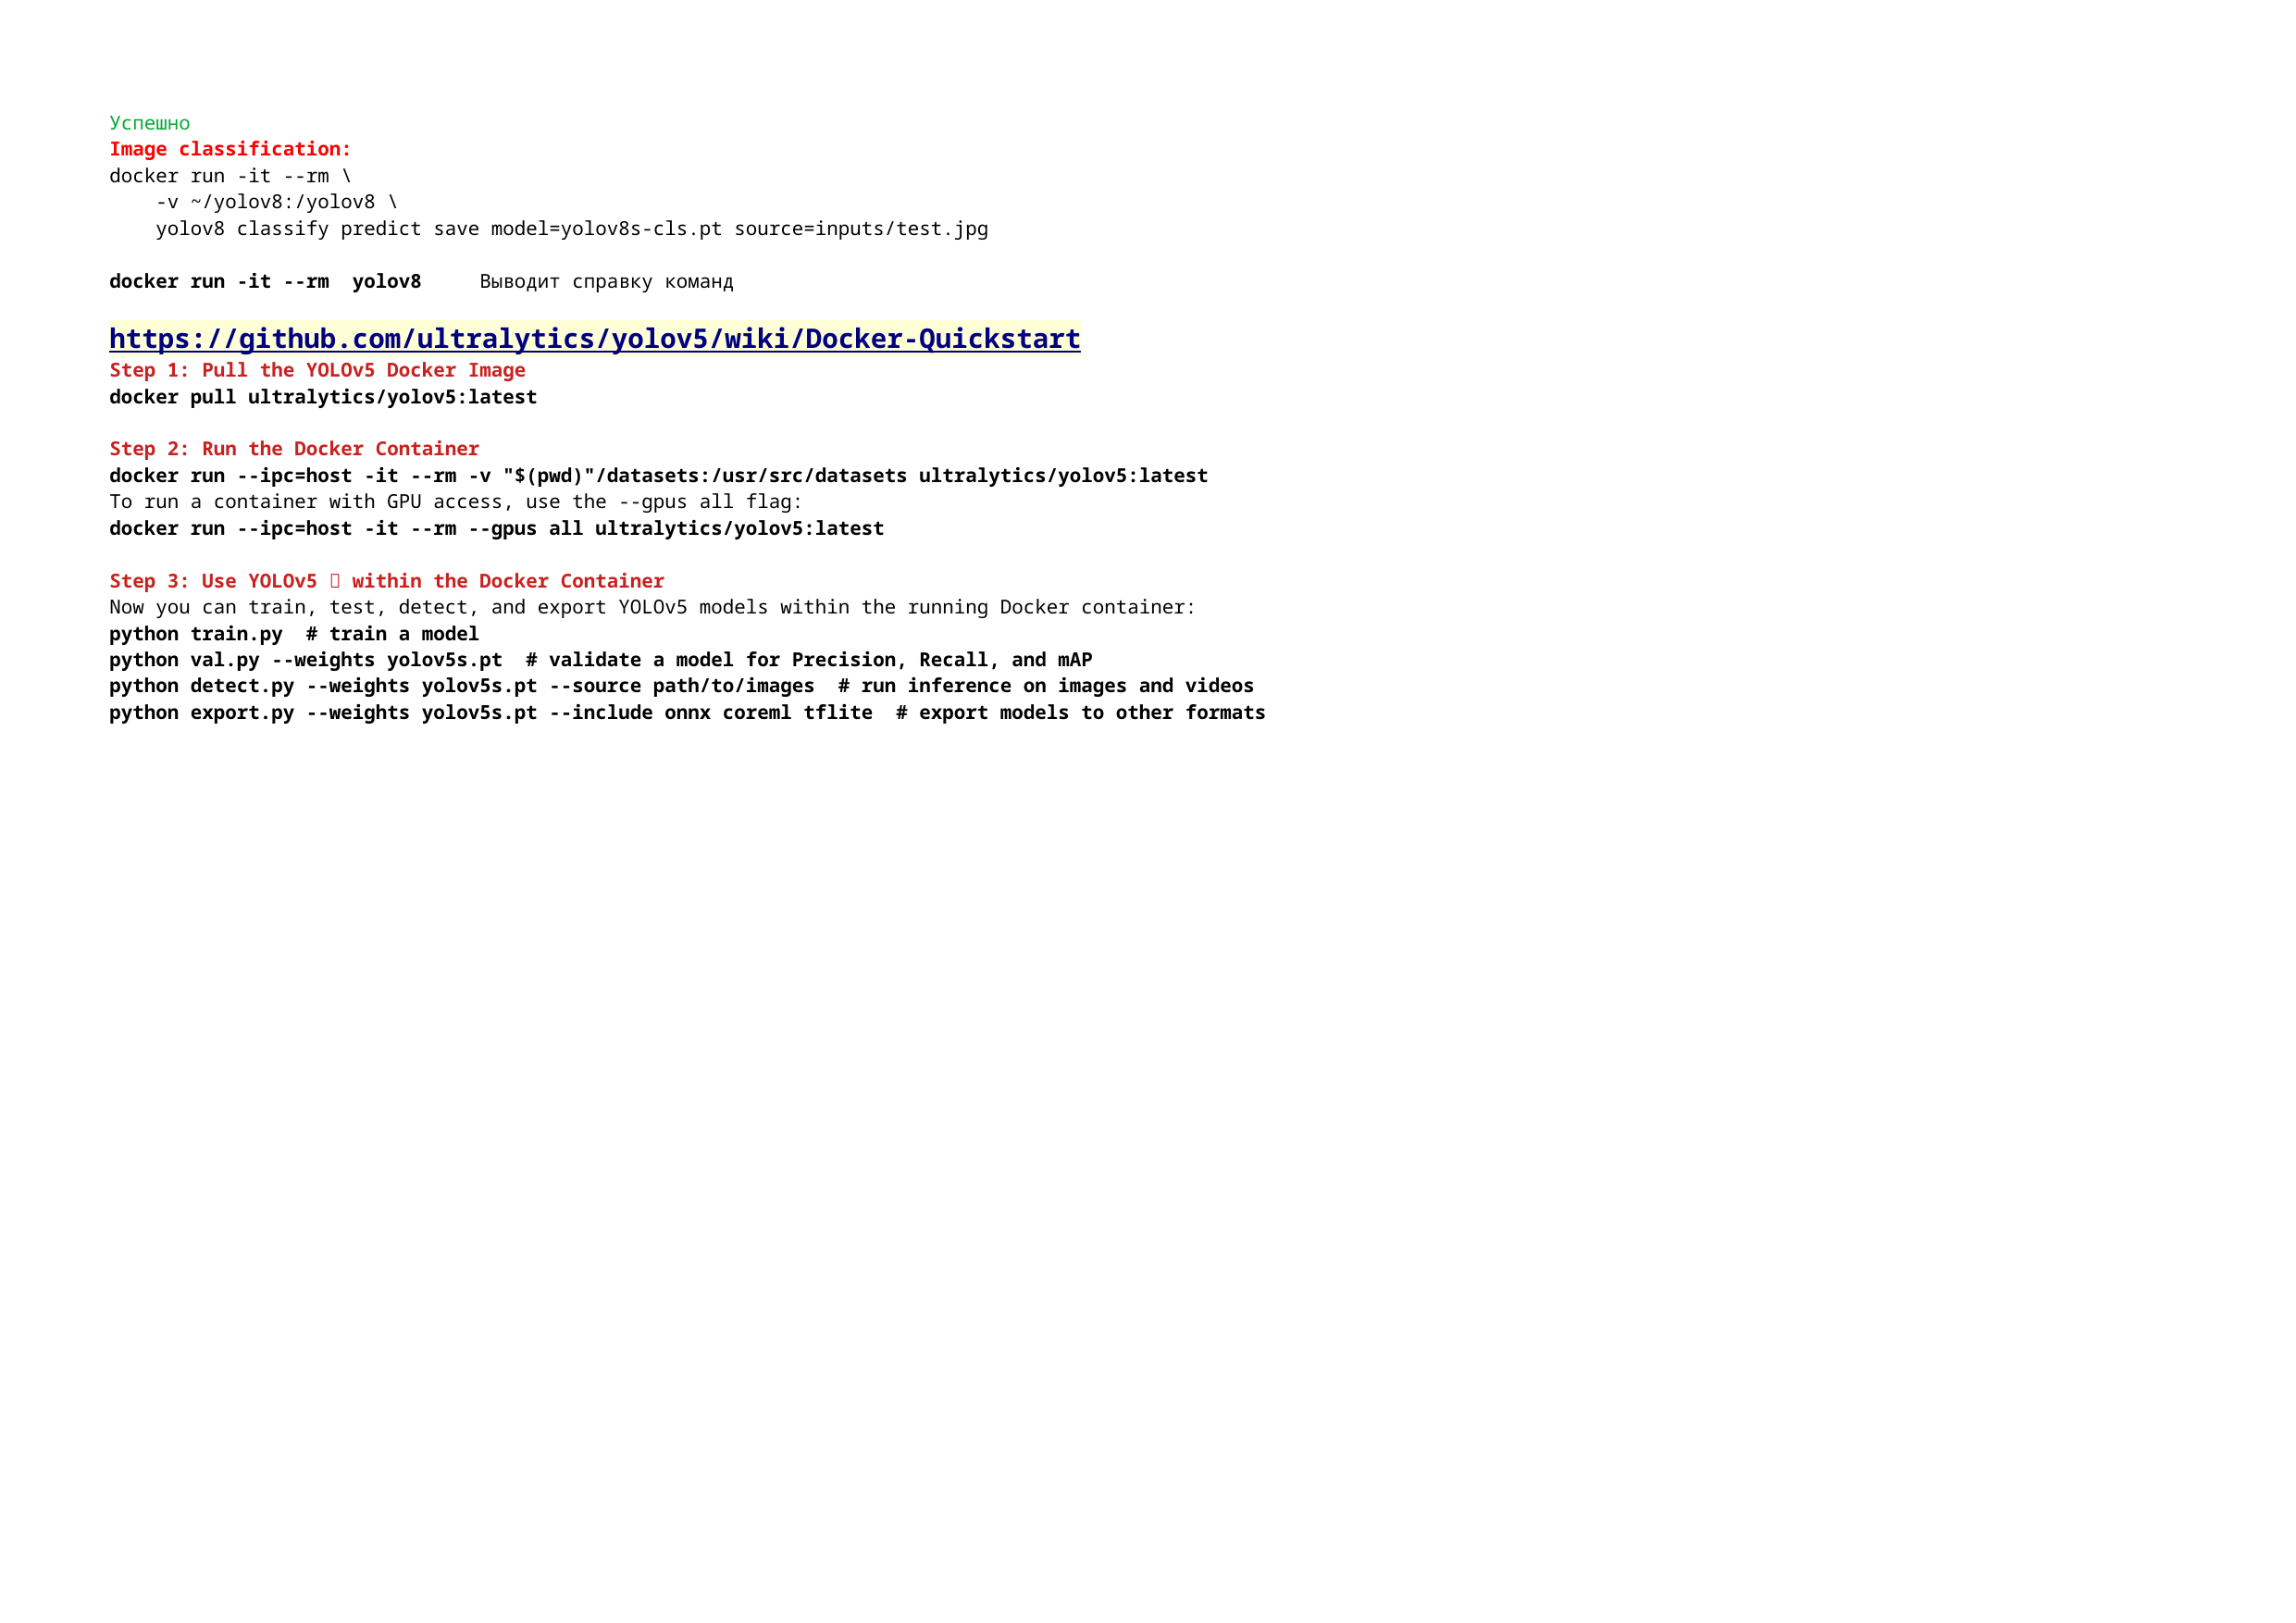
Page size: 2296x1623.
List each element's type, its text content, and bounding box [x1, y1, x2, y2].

text Step 3: Use YOLOv5 🚀 within the Docker Container [109, 567, 2186, 593]
text python train.py # train a model [109, 620, 2186, 646]
text https://github.com/ultralytics/yolov5/wiki/Docker-Quickstart [109, 320, 2186, 356]
text -v ~/yolov8:/yolov8 \ [109, 188, 2186, 215]
text Image classification: [109, 136, 2186, 162]
text To run a container with GPU access, use the --gpus all flag: [109, 488, 2186, 514]
text docker pull ultralytics/yolov5:latest [109, 383, 2186, 409]
text docker run -it --rm yolov8 Выводит справку команд [109, 267, 2186, 293]
text Step 2: Run the Docker Container [109, 436, 2186, 462]
text python export.py --weights yolov5s.pt --include onnx coreml tflite # export models to other formats [109, 699, 2186, 725]
text python val.py --weights yolov5s.pt # validate a model for Precision, Recall, and mAP [109, 646, 2186, 673]
text yolov8 classify predict save model=yolov8s-cls.pt source=inputs/test.jpg [109, 215, 2186, 241]
text docker run -it --rm \ [109, 162, 2186, 188]
text python detect.py --weights yolov5s.pt --source path/to/images # run inference on images and videos [109, 673, 2186, 699]
text Успешно [109, 109, 2186, 136]
text docker run --ipc=host -it --rm -v "$(pwd)"/datasets:/usr/src/datasets ultralytics/yolov5:latest [109, 462, 2186, 488]
text docker run --ipc=host -it --rm --gpus all ultralytics/yolov5:latest [109, 514, 2186, 540]
text Step 1: Pull the YOLOv5 Docker Image [109, 356, 2186, 383]
text Now you can train, test, detect, and export YOLOv5 models within the running Docker container: [109, 593, 2186, 620]
